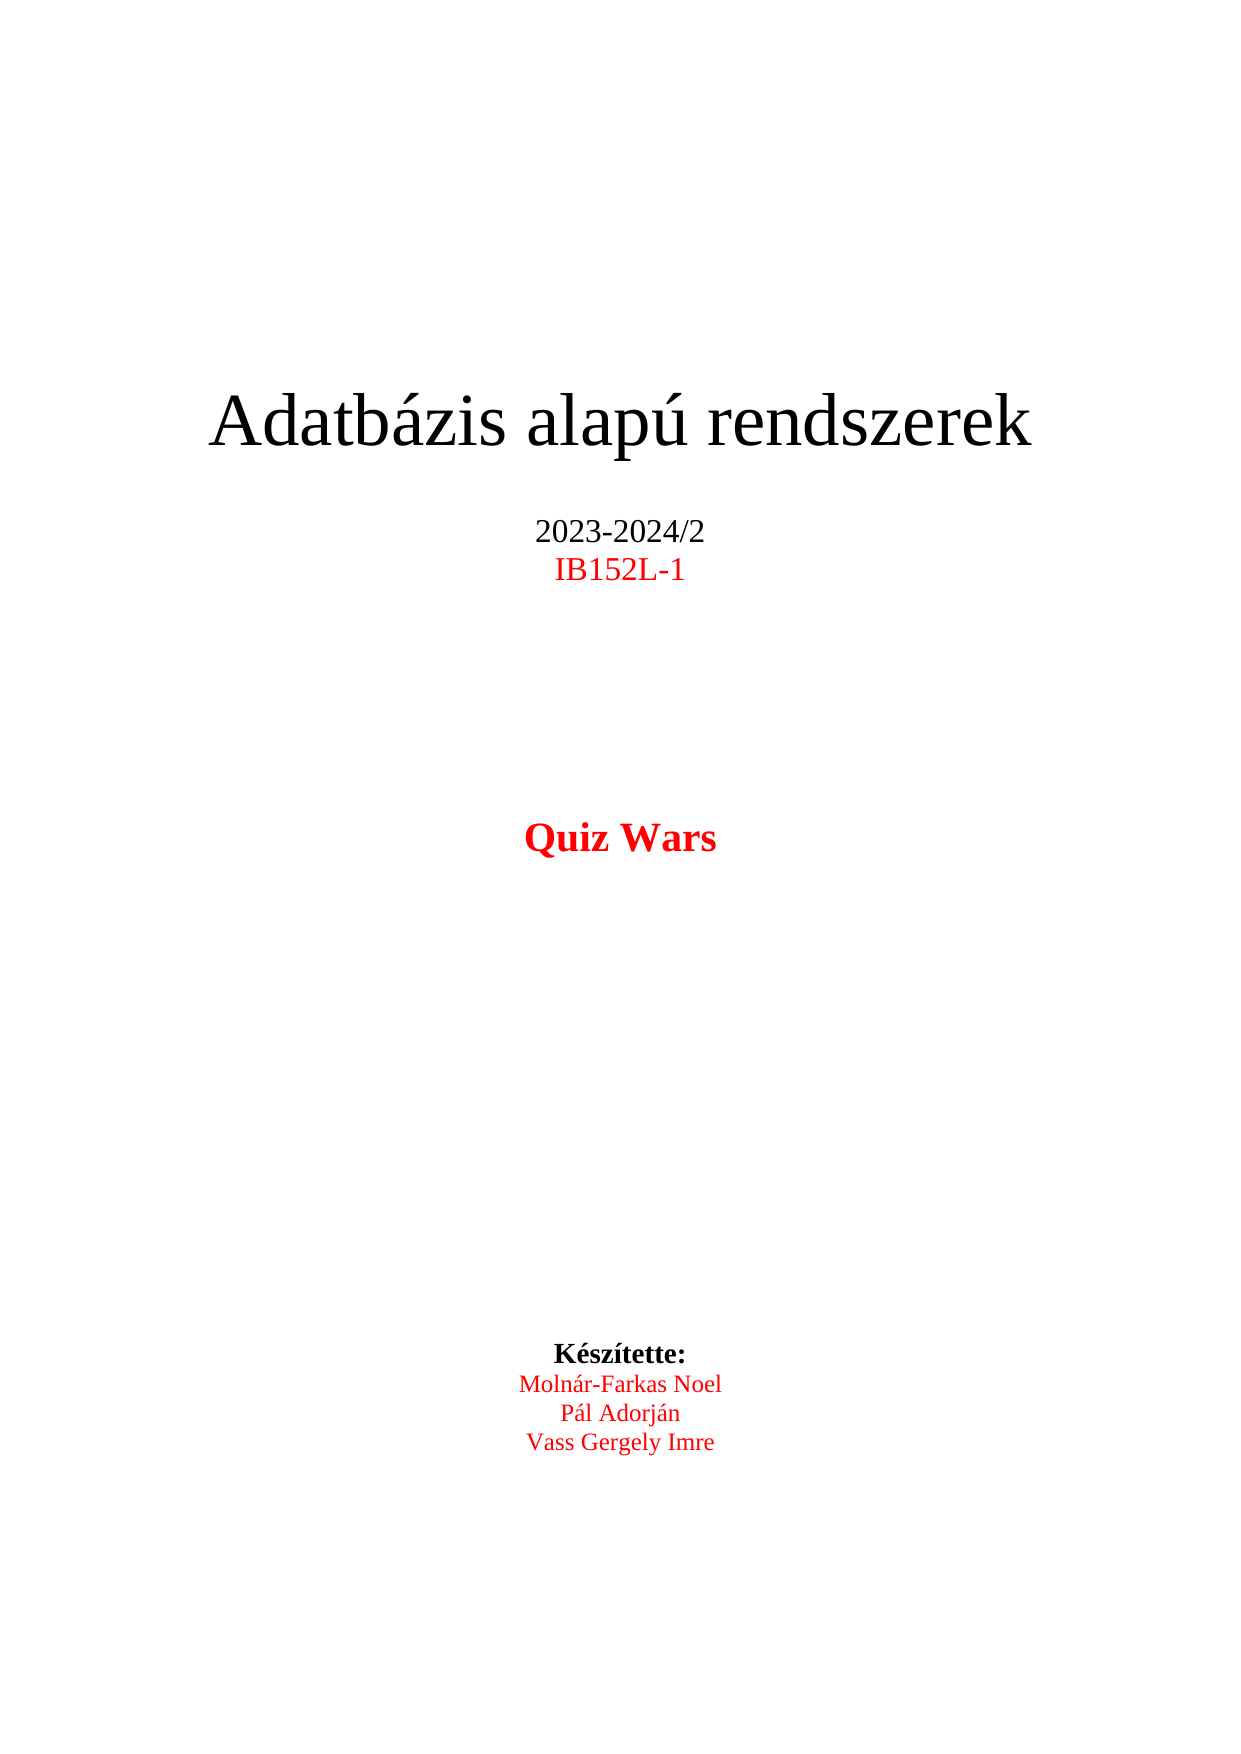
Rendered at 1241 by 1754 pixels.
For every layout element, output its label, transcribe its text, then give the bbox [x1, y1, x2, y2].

text Pál Adorján [75, 1398, 1165, 1427]
text Adatbázis alapú rendszerek [75, 375, 1165, 461]
text Készítette: [75, 1336, 1165, 1369]
text Vass Gergely Imre [75, 1427, 1165, 1456]
text Molnár-Farkas Noel [75, 1369, 1165, 1398]
text 2023-2024/2 [75, 511, 1165, 549]
text IB152L-1 [75, 549, 1165, 588]
text Quiz Wars [75, 813, 1165, 861]
